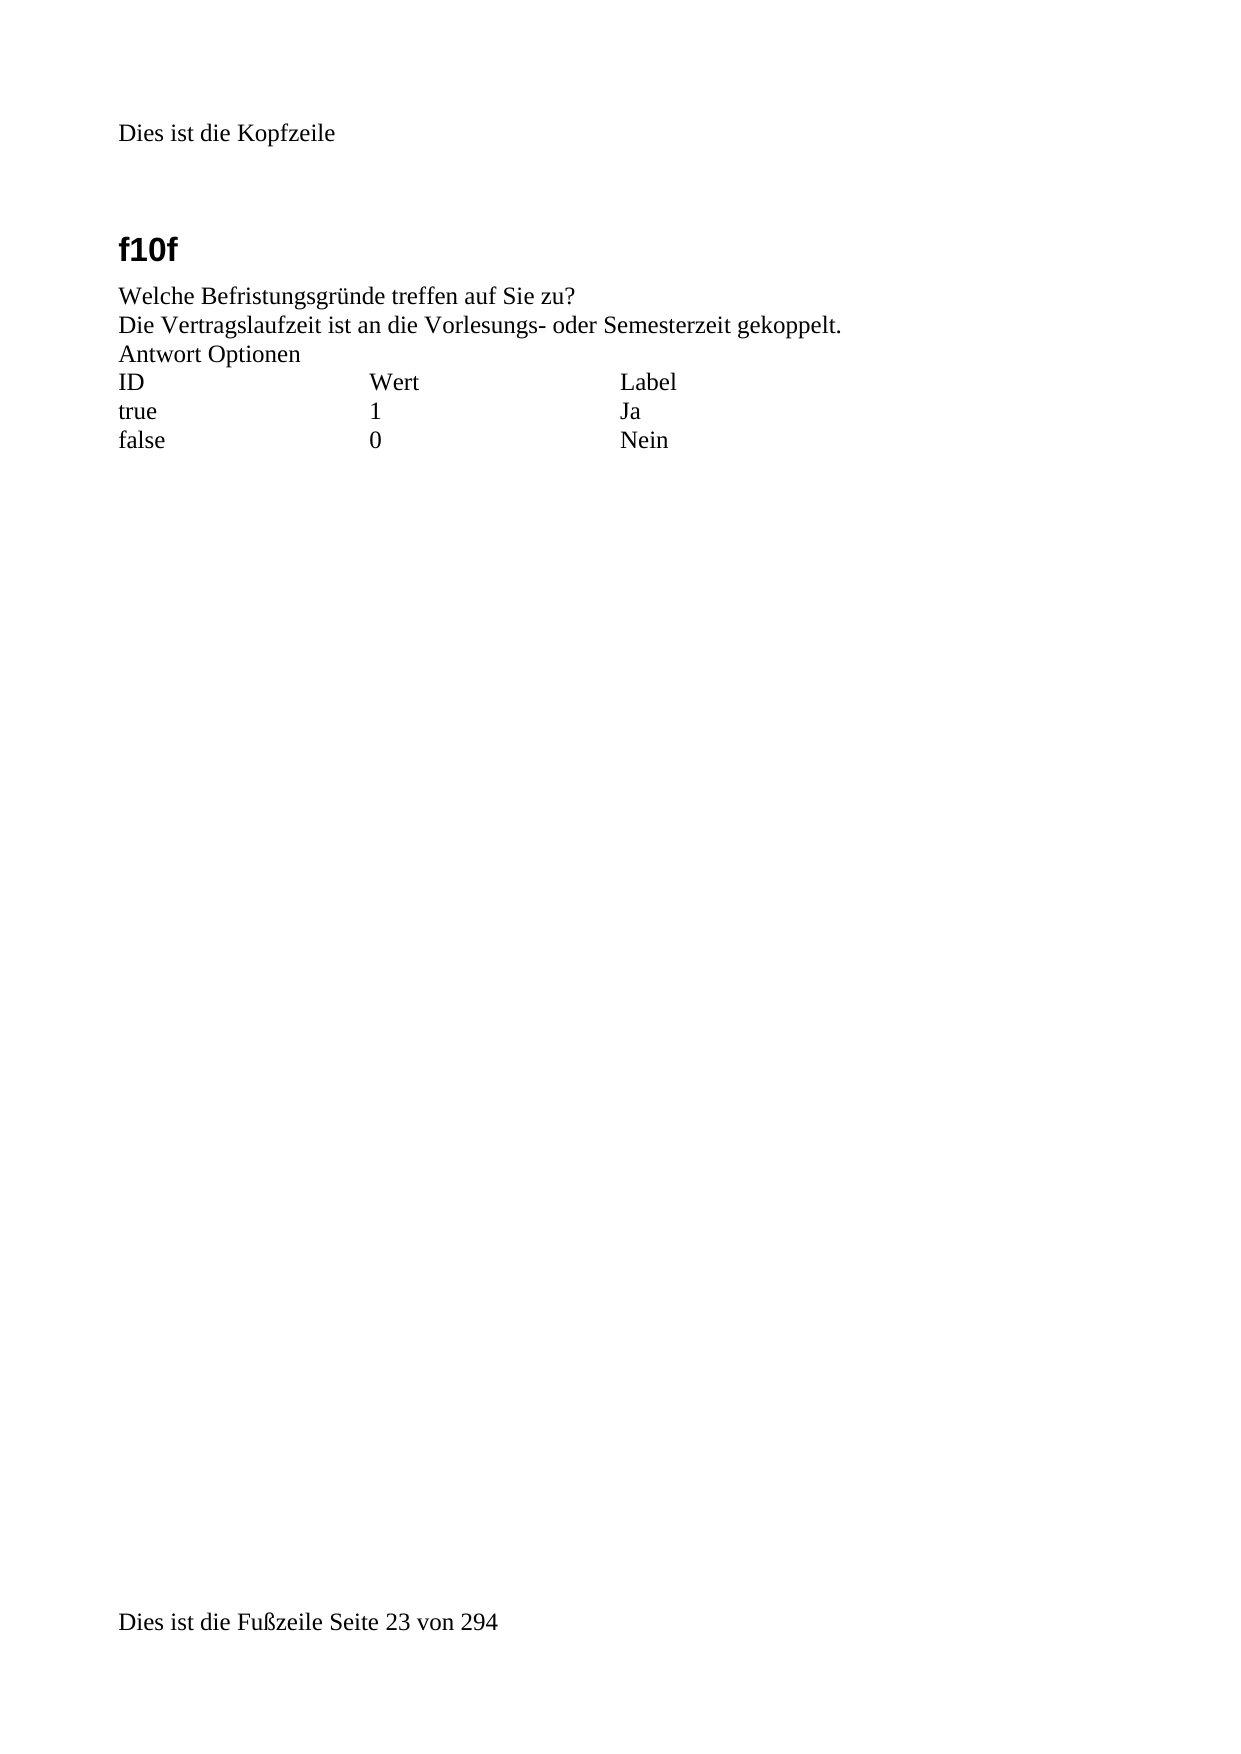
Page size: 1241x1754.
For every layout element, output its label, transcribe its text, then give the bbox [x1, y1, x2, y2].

table_cell Nein [620, 425, 871, 454]
table_cell true [118, 396, 369, 425]
text Welche Befristungsgründe treffen auf Sie zu? [118, 281, 1122, 310]
table_cell Ja [620, 396, 871, 425]
subtitle f10f [118, 230, 1122, 269]
table_header ID [118, 368, 369, 396]
table_cell false [118, 425, 369, 454]
table_cell 0 [369, 425, 620, 454]
table_cell 1 [369, 396, 620, 425]
table_header Label [620, 368, 871, 396]
table_header Wert [369, 368, 620, 396]
text Die Vertragslaufzeit ist an die Vorlesungs- oder Semesterzeit gekoppelt. [118, 310, 1122, 339]
text Antwort Optionen [118, 339, 1122, 367]
